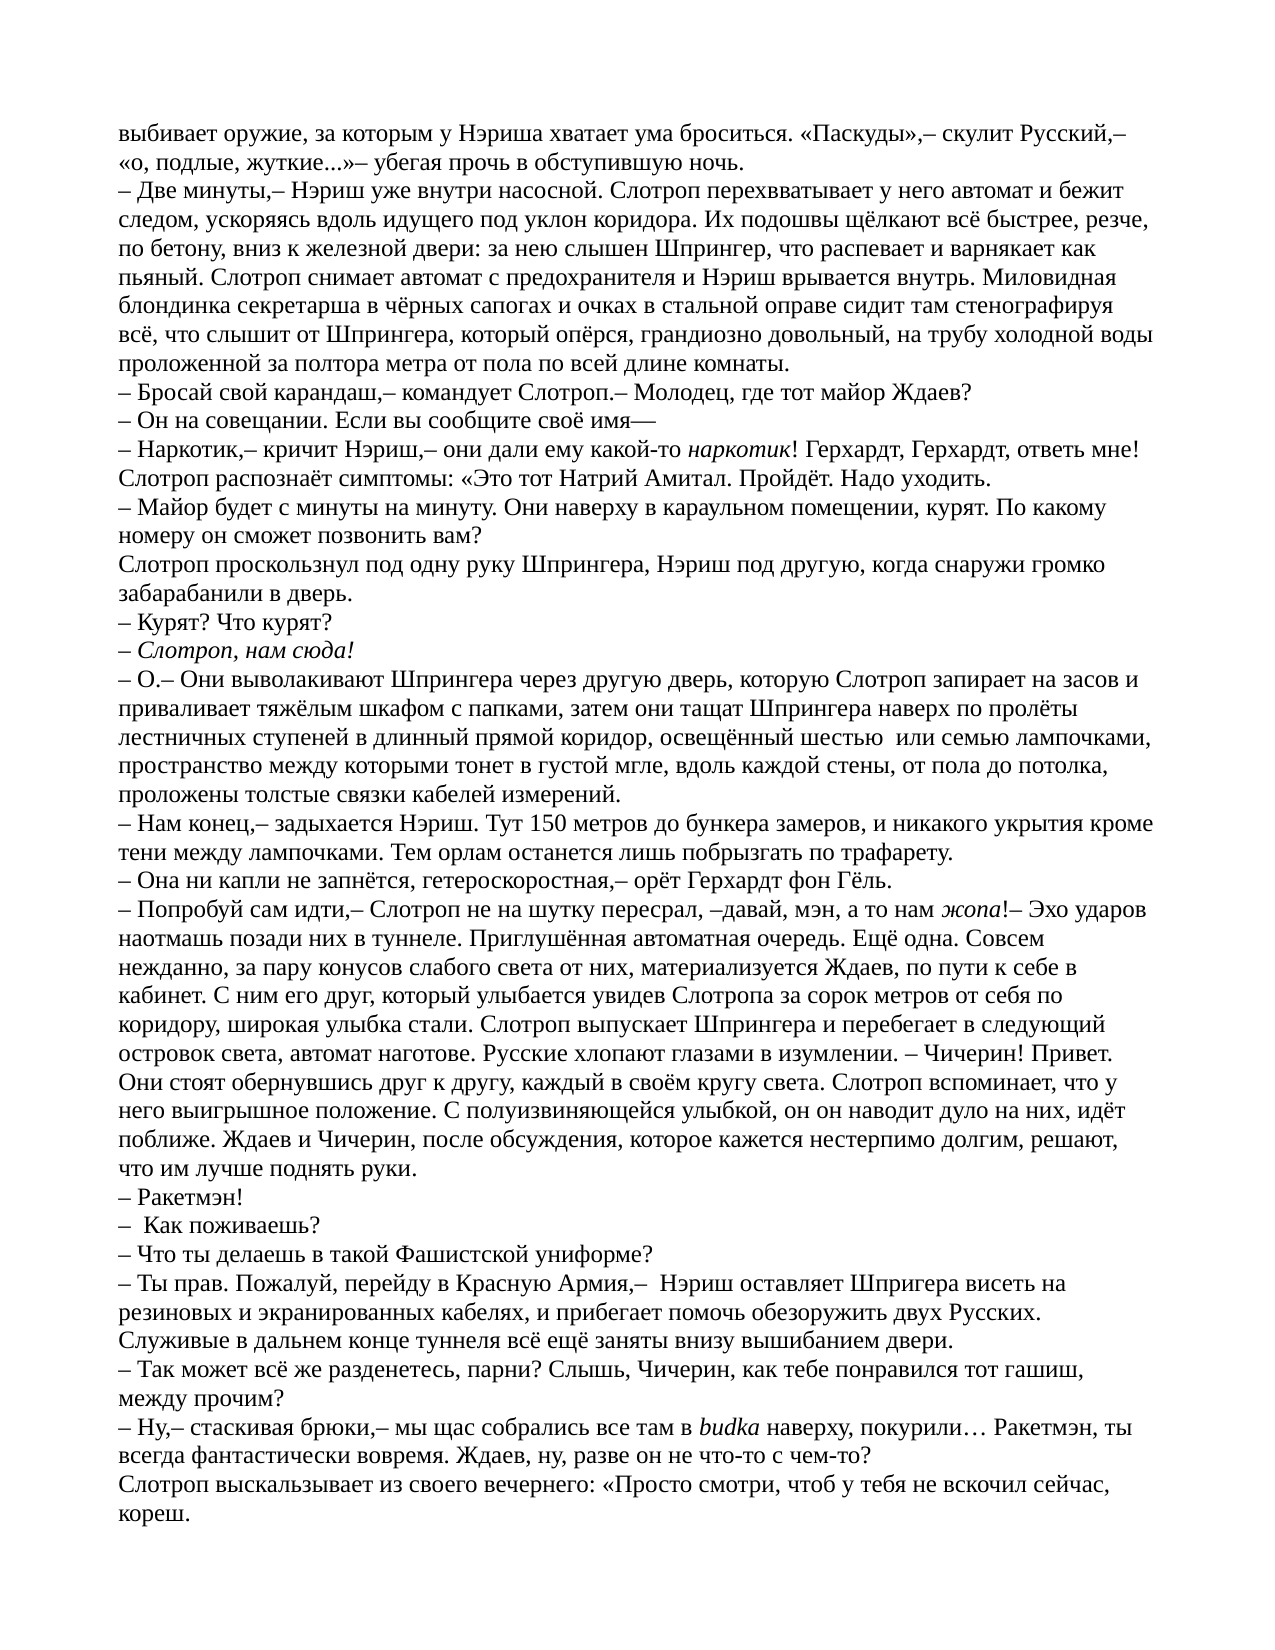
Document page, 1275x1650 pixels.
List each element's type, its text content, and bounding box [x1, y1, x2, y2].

text – Две минуты,– Нэриш уже внутри насосной. Слотроп перехвватывает у него автомат и бежит следом, ускоряясь вдоль идущего под уклон коридора. Их подошвы щёлкают всё быстрее, резче, по бетону, вниз к железной двери: за нею слышен Шпрингер, что распевает и варнякает как пьяный. Слотроп снимает автомат с предохранителя и Нэриш врывается внутрь. Миловидная блондинка секретарша в чёрных сапогах и очках в стальной оправе сидит там стенографируя всё, что слышит от Шпрингера, который опёрся, грандиозно довольный, на трубу холодной воды проложенной за полтора метра от пола по всей длине комнаты. [118, 176, 1157, 377]
text Слотроп распознаёт симптомы: «Это тот Натрий Амитал. Пройдёт. Надо уходить. [118, 463, 1157, 492]
text выбивает оружие, за которым у Нэриша хватает ума броситься. «Паскуды»,– скулит Русский,– «о, подлые, жуткие...»– убегая прочь в обступившую ночь. [118, 118, 1157, 176]
text – О.– Они выволакивают Шпрингера через другую дверь, которую Слотроп запирает на засов и приваливает тяжёлым шкафом с папками, затем они тащат Шпрингера наверх по пролёты лестничных ступеней в длинный прямой коридор, освещённый шестью или семью лампочками, пространство между которыми тонет в густой мгле, вдоль каждой стены, от пола до потолка, проложены толстые связки кабелей измерений. [118, 664, 1157, 808]
text – Он на совещании. Если вы сообщите своё имя— [118, 406, 1157, 434]
text – Слотроп, нам сюда! [118, 636, 1157, 664]
text – Ты прав. Пожалуй, перейду в Красную Армия,– Нэриш оставляет Шпригера висеть на резиновых и экранированных кабелях, и прибегает помочь обезоружить двух Русских. Служивые в дальнем конце туннеля всё ещё заняты внизу вышибанием двери. [118, 1268, 1157, 1354]
text – Как поживаешь? [118, 1211, 1157, 1239]
text – Она ни капли не запнётся, гетероскоростная,– орёт Герхардт фон Гёль. [118, 866, 1157, 894]
text – Курят? Что курят? [118, 607, 1157, 636]
text – Что ты делаешь в такой Фашистской униформе? [118, 1239, 1157, 1268]
text Они стоят обернувшись друг к другу, каждый в своём кругу света. Слотроп вспоминает, что у него выигрышное положение. С полуизвиняющейся улыбкой, он он наводит дуло на них, идёт поближе. Ждаев и Чичерин, после обсуждения, которое кажется нестерпимо долгим, решают, что им лучше поднять руки. [118, 1067, 1157, 1182]
text – Ракетмэн! [118, 1182, 1157, 1211]
text – Наркотик,– кричит Нэриш,– они дали ему какой-то наркотик! Герхардт, Герхардт, ответь мне! [118, 434, 1157, 463]
text – Майор будет с минуты на минуту. Они наверху в караульном помещении, курят. По какому номеру он сможет позвонить вам? [118, 492, 1157, 549]
text – Попробуй сам идти,– Слотроп не на шутку пересрал, –давай, мэн, а то нам жопа!– Эхо ударов наотмашь позади них в туннеле. Приглушённая автоматная очередь. Ещё одна. Совсем нежданно, за пару конусов слабого света от них, материализуется Ждаев, по пути к себе в кабинет. С ним его друг, который улыбается увидев Слотропа за сорок метров от себя по коридору, широкая улыбка стали. Слотроп выпускает Шпрингера и перебегает в следующий островок света, автомат наготове. Русские хлопают глазами в изумлении. – Чичерин! Привет. [118, 894, 1157, 1067]
text – Ну,– стаскивая брюки,– мы щас собрались все там в budka наверху, покурили… Ракетмэн, ты всегда фантастически вовремя. Ждаев, ну, разве он не что-то с чем-то? [118, 1412, 1157, 1469]
text – Так может всё же разденетесь, парни? Слышь, Чичерин, как тебе понравился тот гашиш, между прочим? [118, 1354, 1157, 1412]
text Слотроп проскользнул под одну руку Шпрингера, Нэриш под другую, когда снаружи громко забарабанили в дверь. [118, 549, 1157, 607]
text – Нам конец,– задыхается Нэриш. Тут 150 метров до бункера замеров, и никакого укрытия кроме тени между лампочками. Тем орлам останется лишь побрызгать по трафарету. [118, 808, 1157, 866]
text Слотроп выскальзывает из своего вечернего: «Просто смотри, чтоб у тебя не вскочил сейчас, кореш. [118, 1469, 1157, 1527]
text – Бросай свой карандаш,– командует Слотроп.– Молодец, где тот майор Ждаев? [118, 377, 1157, 406]
